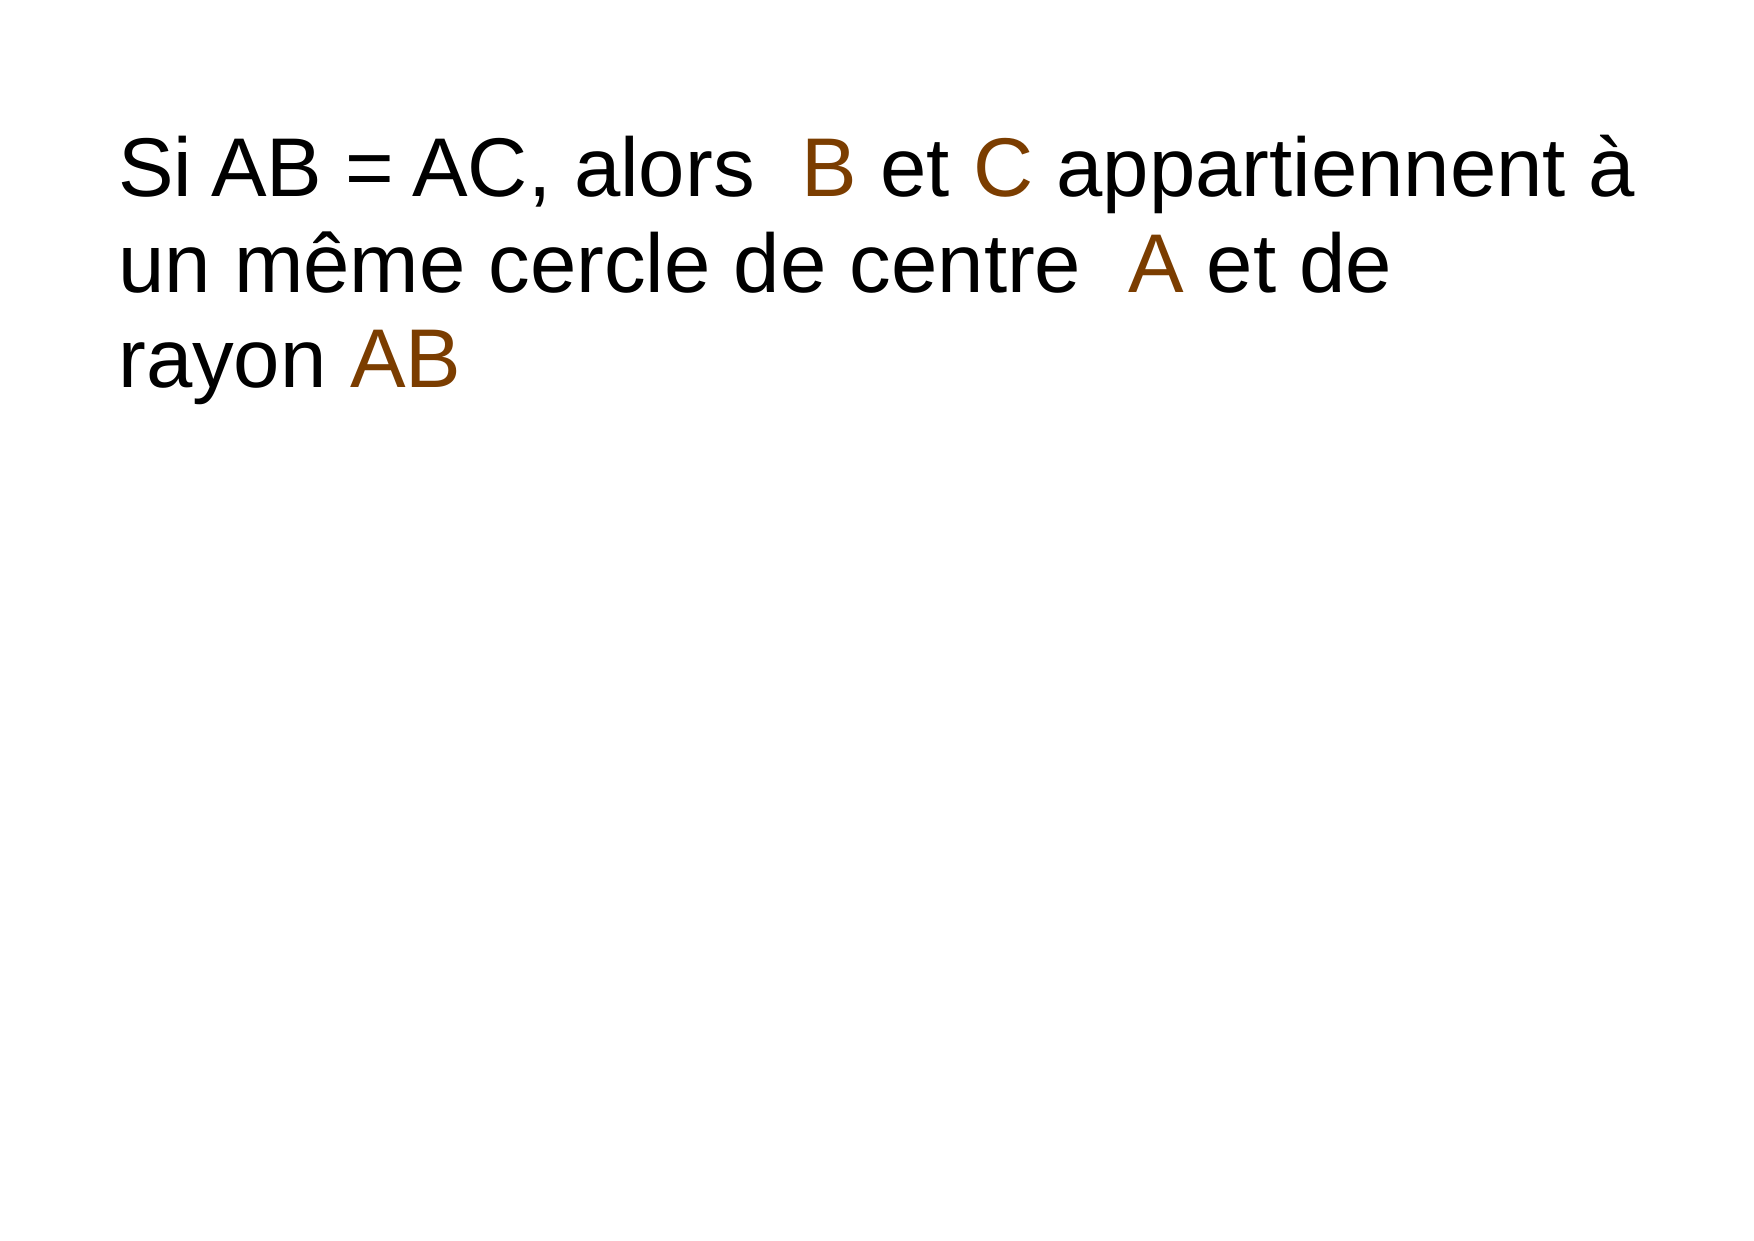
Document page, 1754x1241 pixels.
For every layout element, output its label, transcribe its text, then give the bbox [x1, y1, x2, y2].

text Si AB = AC, alors B et C appartiennent à un même cercle de centre A et de rayon AB [118, 118, 1636, 406]
